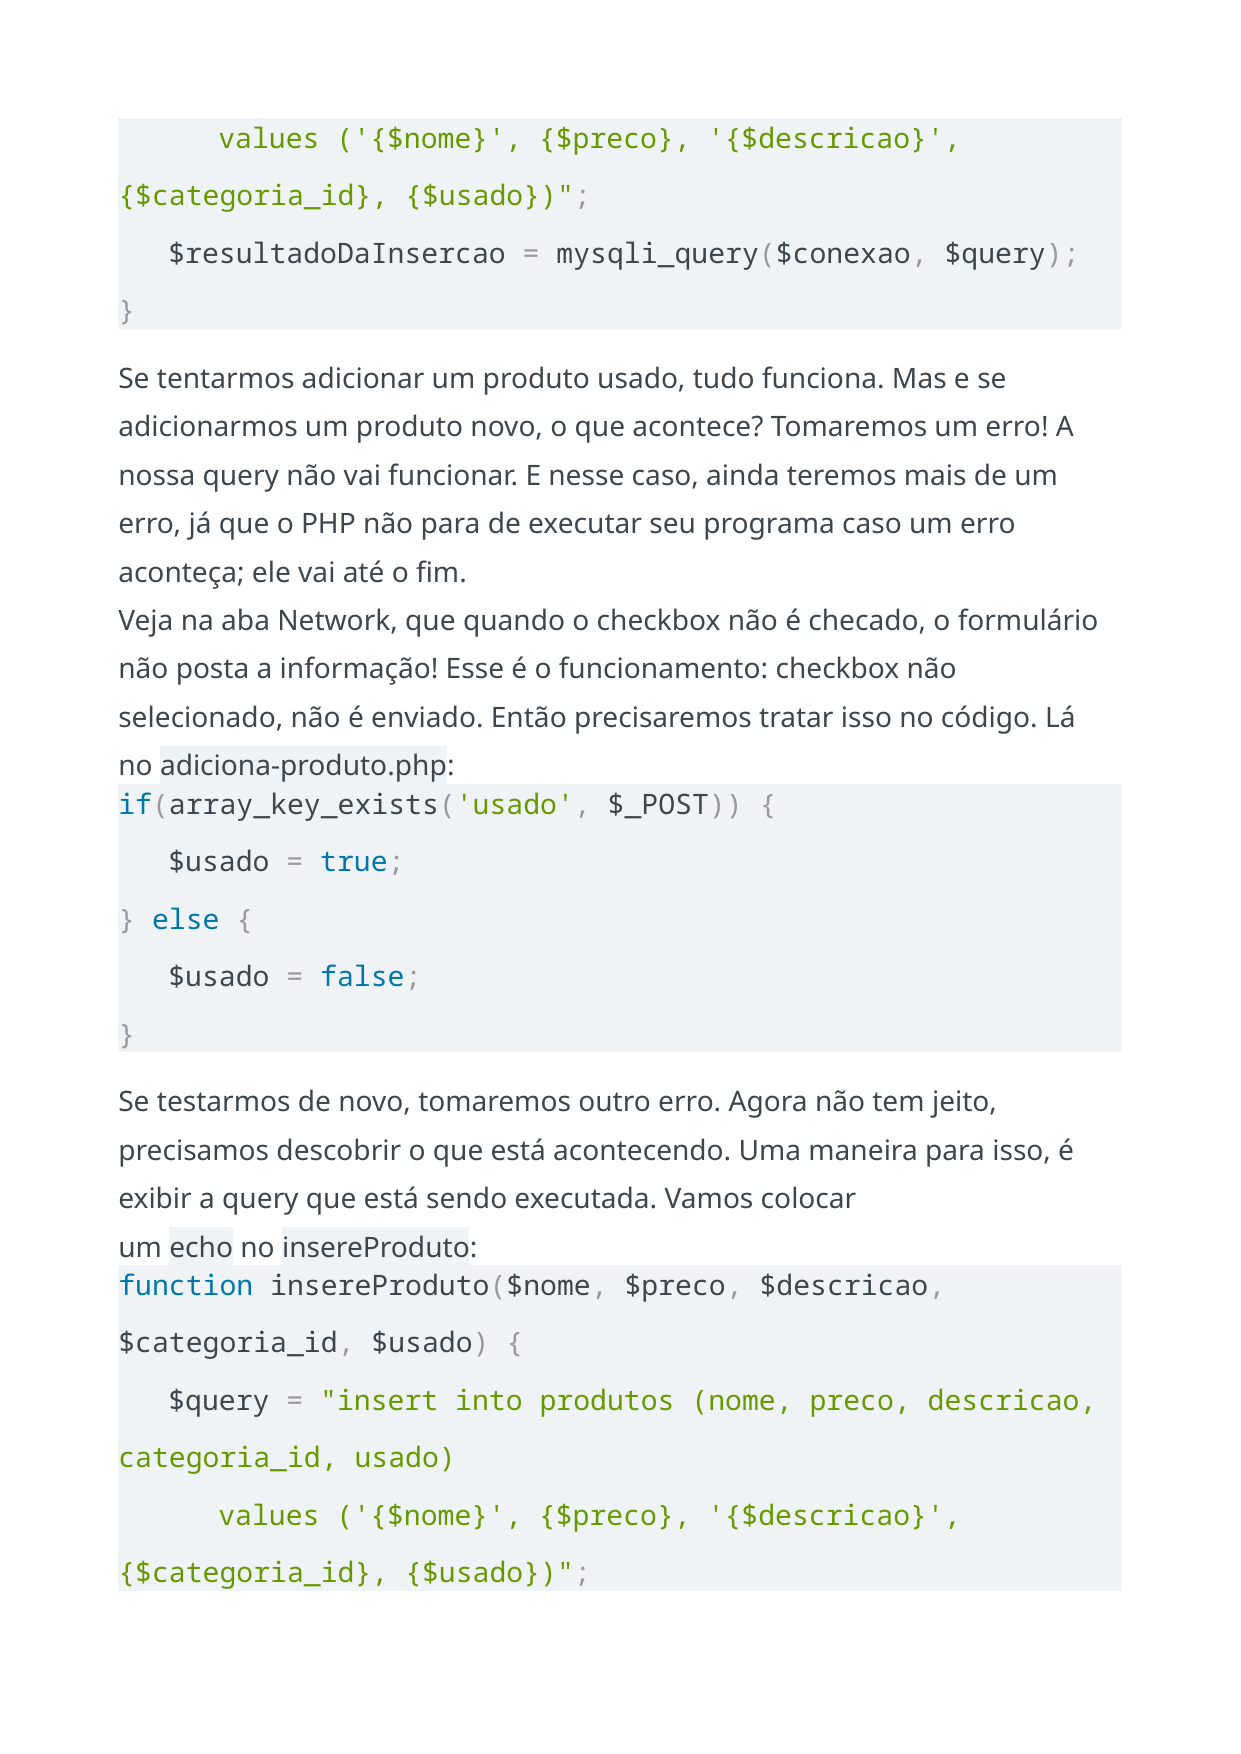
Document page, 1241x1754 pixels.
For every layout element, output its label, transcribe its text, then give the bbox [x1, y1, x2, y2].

text } [118, 291, 1122, 329]
text values ('{$nome}', {$preco}, '{$descricao}', {$categoria_id}, {$usado})"; [118, 118, 1122, 214]
text $resultadoDaInsercao = mysqli_query($conexao, $query); [118, 233, 1122, 271]
text values ('{$nome}', {$preco}, '{$descricao}', {$categoria_id}, {$usado})"; [118, 1495, 1122, 1591]
text Se testarmos de novo, tomaremos outro erro. Agora não tem jeito, precisamos descobrir o que está acontecendo. Uma maneira para isso, é exibir a query que está sendo executada. Vamos colocar um echo no insereProduto: [118, 1072, 1122, 1265]
text } [118, 1014, 1122, 1052]
text Se tentarmos adicionar um produto usado, tudo funciona. Mas e se adicionarmos um produto novo, o que acontece? Tomaremos um erro! A nossa query não vai funcionar. E nesse caso, ainda teremos mais de um erro, já que o PHP não para de executar seu programa caso um erro aconteça; ele vai até o fim. [118, 348, 1122, 590]
text $usado = true; [118, 842, 1122, 880]
text Veja na aba Network, que quando o checkbox não é checado, o formulário não posta a informação! Esse é o funcionamento: checkbox não selecionado, não é enviado. Então precisaremos tratar isso no código. Lá no adiciona-produto.php: [118, 590, 1122, 784]
text if(array_key_exists('usado', $_POST)) { [118, 784, 1122, 822]
text $query = "insert into produtos (nome, preco, descricao, categoria_id, usado) [118, 1380, 1122, 1476]
text } else { [118, 899, 1122, 937]
text $usado = false; [118, 957, 1122, 995]
text function insereProduto($nome, $preco, $descricao, $categoria_id, $usado) { [118, 1265, 1122, 1361]
